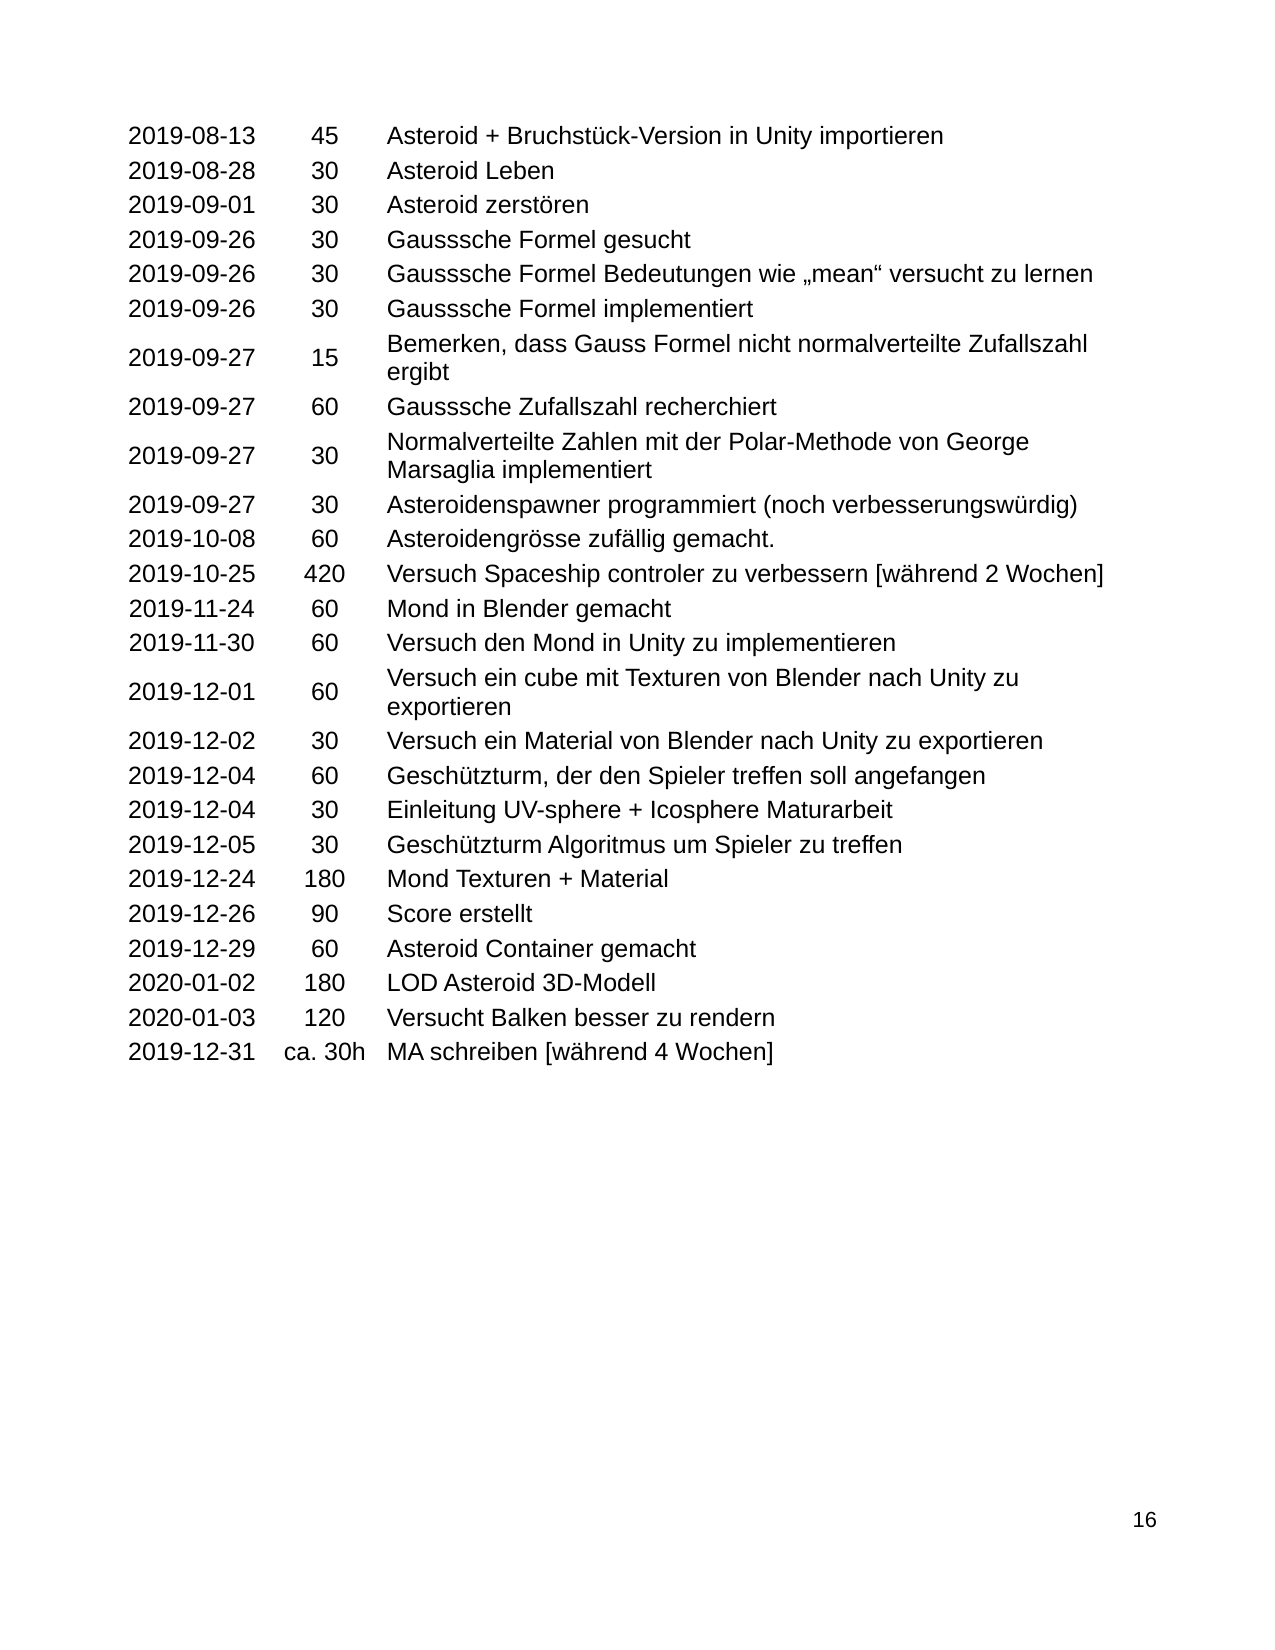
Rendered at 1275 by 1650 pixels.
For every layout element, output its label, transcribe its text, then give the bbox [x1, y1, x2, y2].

table_cell 45 [265, 118, 384, 153]
table_cell LOD Asteroid 3D-Modell [384, 965, 1141, 1000]
table_cell 2019-09-27 [118, 389, 265, 423]
table_cell 2019-11-30 [118, 625, 265, 660]
table_cell 90 [265, 896, 384, 931]
table_cell 2019-09-26 [118, 291, 265, 326]
table_cell Mond Texturen + Material [384, 861, 1141, 896]
table_cell Versuch ein cube mit Texturen von Blender nach Unity zu exportieren [384, 660, 1141, 723]
table_cell 60 [265, 625, 384, 660]
table_cell 120 [265, 1000, 384, 1034]
table_cell 30 [265, 827, 384, 861]
table_cell 2019-12-04 [118, 758, 265, 792]
table_cell Versuch ein Material von Blender nach Unity zu exportieren [384, 723, 1141, 758]
table_cell Gausssche Zufallszahl recherchiert [384, 389, 1141, 423]
table_cell 60 [265, 389, 384, 423]
table_cell Mond in Blender gemacht [384, 591, 1141, 625]
table_cell Geschützturm Algoritmus um Spieler zu treffen [384, 827, 1141, 861]
table_cell Asteroid Container gemacht [384, 931, 1141, 965]
table_cell 30 [265, 291, 384, 326]
table_cell 2019-12-01 [118, 660, 265, 723]
table_cell 2019-09-27 [118, 487, 265, 521]
table_cell Gausssche Formel gesucht [384, 222, 1141, 256]
table_cell 2019-09-26 [118, 222, 265, 256]
table_cell 60 [265, 521, 384, 556]
table_cell Geschützturm, der den Spieler treffen soll angefangen [384, 758, 1141, 792]
table_cell Versuch Spaceship controler zu verbessern [während 2 Wochen] [384, 556, 1141, 591]
table_cell 2019-12-24 [118, 861, 265, 896]
table_cell Asteroid zerstören [384, 187, 1141, 222]
table_cell 60 [265, 591, 384, 625]
table_cell 60 [265, 931, 384, 965]
table_cell 2019-09-26 [118, 256, 265, 291]
table_cell 30 [265, 187, 384, 222]
table_cell 2019-12-05 [118, 827, 265, 861]
table_cell 2019-09-27 [118, 424, 265, 487]
table_cell 2019-12-02 [118, 723, 265, 758]
table_cell 180 [265, 965, 384, 1000]
table_cell Gausssche Formel implementiert [384, 291, 1141, 326]
table_cell 2019-12-26 [118, 896, 265, 931]
table_cell 30 [265, 153, 384, 187]
table_cell MA schreiben [während 4 Wochen] [384, 1034, 1141, 1069]
table_cell 2019-12-29 [118, 931, 265, 965]
table_cell 2019-12-31 [118, 1034, 265, 1069]
table_cell Einleitung UV-sphere + Icosphere Maturarbeit [384, 792, 1141, 827]
table_cell 2020-01-03 [118, 1000, 265, 1034]
table_cell 180 [265, 861, 384, 896]
table_cell Asteroidengrösse zufällig gemacht. [384, 521, 1141, 556]
table_cell 2019-09-27 [118, 326, 265, 389]
table_cell 2019-08-28 [118, 153, 265, 187]
table_cell 30 [265, 222, 384, 256]
table_cell 2020-01-02 [118, 965, 265, 1000]
table_cell 2019-10-25 [118, 556, 265, 591]
table_cell 60 [265, 758, 384, 792]
table_cell 60 [265, 660, 384, 723]
table_cell Normalverteilte Zahlen mit der Polar-Methode von George Marsaglia implementiert [384, 424, 1141, 487]
table_cell 30 [265, 723, 384, 758]
table_cell Asteroid + Bruchstück-Version in Unity importieren [384, 118, 1141, 153]
table_cell 2019-11-24 [118, 591, 265, 625]
table_cell 2019-12-04 [118, 792, 265, 827]
table_cell 420 [265, 556, 384, 591]
table_cell 30 [265, 487, 384, 521]
table_cell 2019-08-13 [118, 118, 265, 153]
table_cell Score erstellt [384, 896, 1141, 931]
table_cell Versucht Balken besser zu rendern [384, 1000, 1141, 1034]
table_cell ca. 30h [265, 1034, 384, 1069]
table_cell Gausssche Formel Bedeutungen wie „mean“ versucht zu lernen [384, 256, 1141, 291]
table_cell 2019-09-01 [118, 187, 265, 222]
table_cell Asteroidenspawner programmiert (noch verbesserungswürdig) [384, 487, 1141, 521]
table_cell Bemerken, dass Gauss Formel nicht normalverteilte Zufallszahl ergibt [384, 326, 1141, 389]
table_cell 2019-10-08 [118, 521, 265, 556]
table_cell Versuch den Mond in Unity zu implementieren [384, 625, 1141, 660]
table_cell 15 [265, 326, 384, 389]
table_cell Asteroid Leben [384, 153, 1141, 187]
table_cell 30 [265, 792, 384, 827]
table_cell 30 [265, 256, 384, 291]
table_cell 30 [265, 424, 384, 487]
